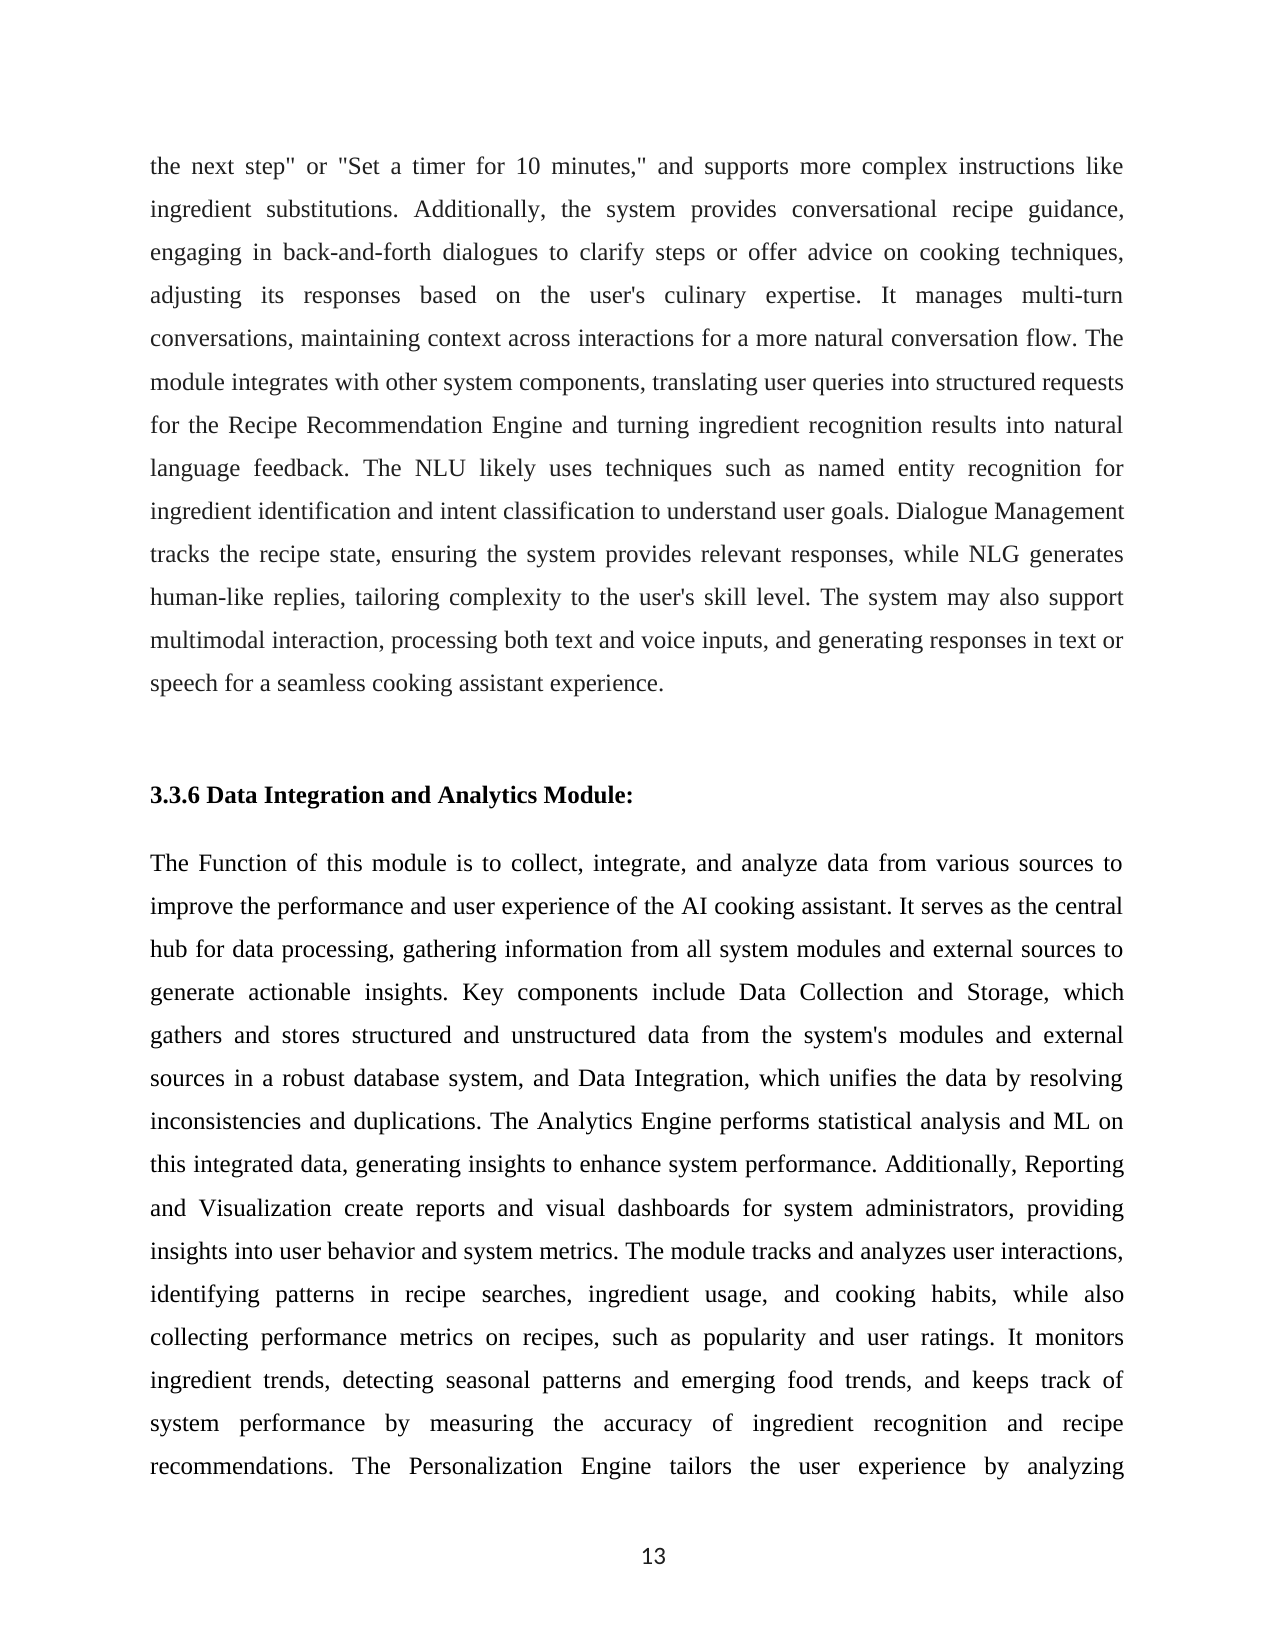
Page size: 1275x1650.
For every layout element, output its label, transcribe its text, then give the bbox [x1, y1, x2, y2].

text The Function of this module is to collect, integrate, and analyze data from various sources to improve the performance and user experience of the AI cooking assistant. It serves as the central hub for data processing, gathering information from all system modules and external sources to generate actionable insights. Key components include Data Collection and Storage, which gathers and stores structured and unstructured data from the system's modules and external sources in a robust database system, and Data Integration, which unifies the data by resolving inconsistencies and duplications. The Analytics Engine performs statistical analysis and ML on this integrated data, generating insights to enhance system performance. Additionally, Reporting and Visualization create reports and visual dashboards for system administrators, providing insights into user behavior and system metrics. The module tracks and analyzes user interactions, identifying patterns in recipe searches, ingredient usage, and cooking habits, while also collecting performance metrics on recipes, such as popularity and user ratings. It monitors ingredient trends, detecting seasonal patterns and emerging food trends, and keeps track of system performance by measuring the accuracy of ingredient recognition and recipe recommendations. The Personalization Engine tailors the user experience by analyzing [150, 848, 1125, 1480]
text the next step" or "Set a timer for 10 minutes," and supports more complex instructions like ingredient substitutions. Additionally, the system provides conversational recipe guidance, engaging in back-and-forth dialogues to clarify steps or offer advice on cooking techniques, adjusting its responses based on the user's culinary expertise. It manages multi-turn conversations, maintaining context across interactions for a more natural conversation flow. The module integrates with other system components, translating user queries into structured requests for the Recipe Recommendation Engine and turning ingredient recognition results into natural language feedback. The NLU likely uses techniques such as named entity recognition for ingredient identification and intent classification to understand user goals. Dialogue Management tracks the recipe state, ensuring the system provides relevant responses, while NLG generates human-like replies, tailoring complexity to the user's skill level. The system may also support multimodal interaction, processing both text and voice inputs, and generating responses in text or speech for a seamless cooking assistant experience. [150, 151, 1125, 697]
subtitle 3.3.6 Data Integration and Analytics Module: [150, 780, 1125, 809]
